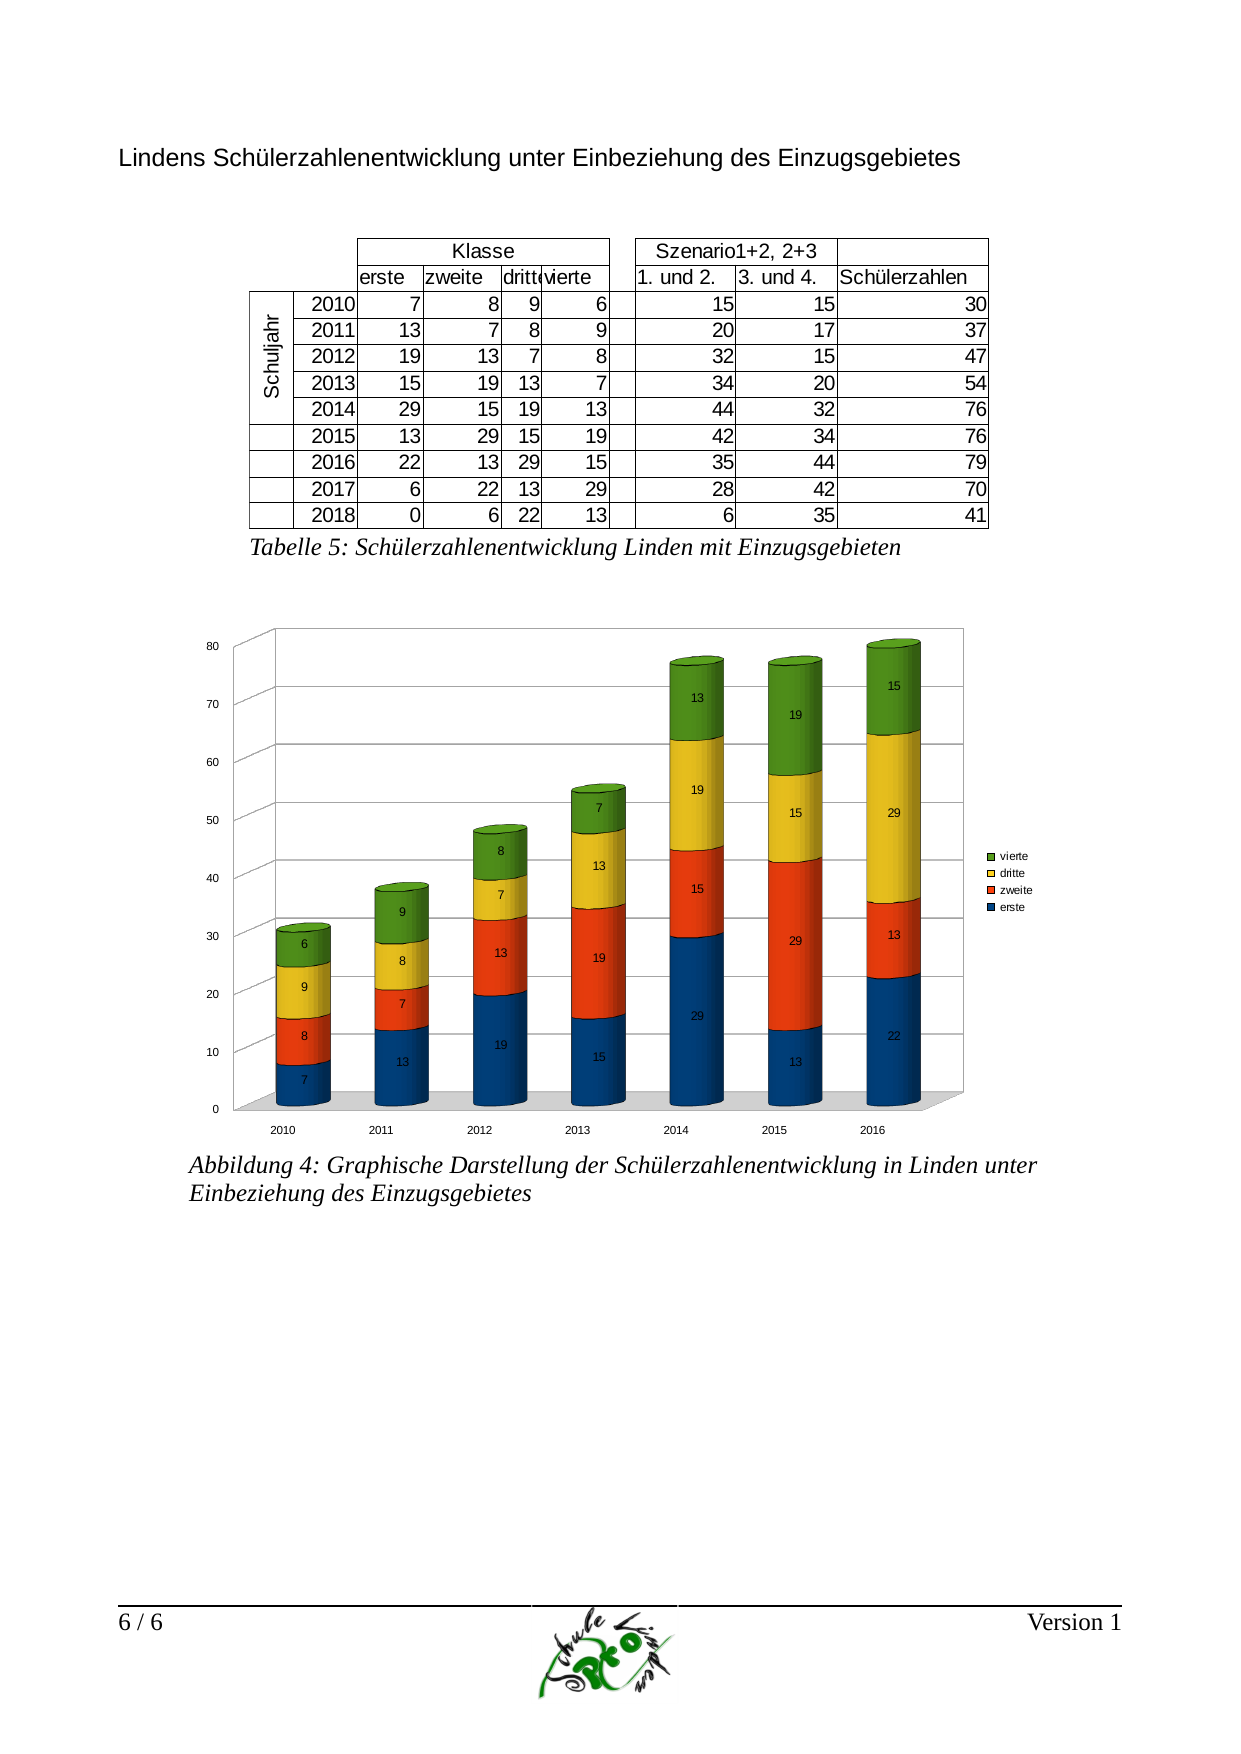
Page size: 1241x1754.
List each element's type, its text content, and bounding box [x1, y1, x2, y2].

text Tabelle 5: Schülerzahlenentwicklung Linden mit Einzugsgebieten [249, 238, 991, 560]
picture [531, 1602, 682, 1705]
text Abbildung 4: Graphische Darstellung der Schülerzahlenentwicklung in Linden unter Einbeziehung des Einzugsgebietes [189, 1150, 1051, 1207]
subtitle Lindens Schülerzahlenentwicklung unter Einbeziehung des Einzugsgebietes [118, 143, 1122, 172]
